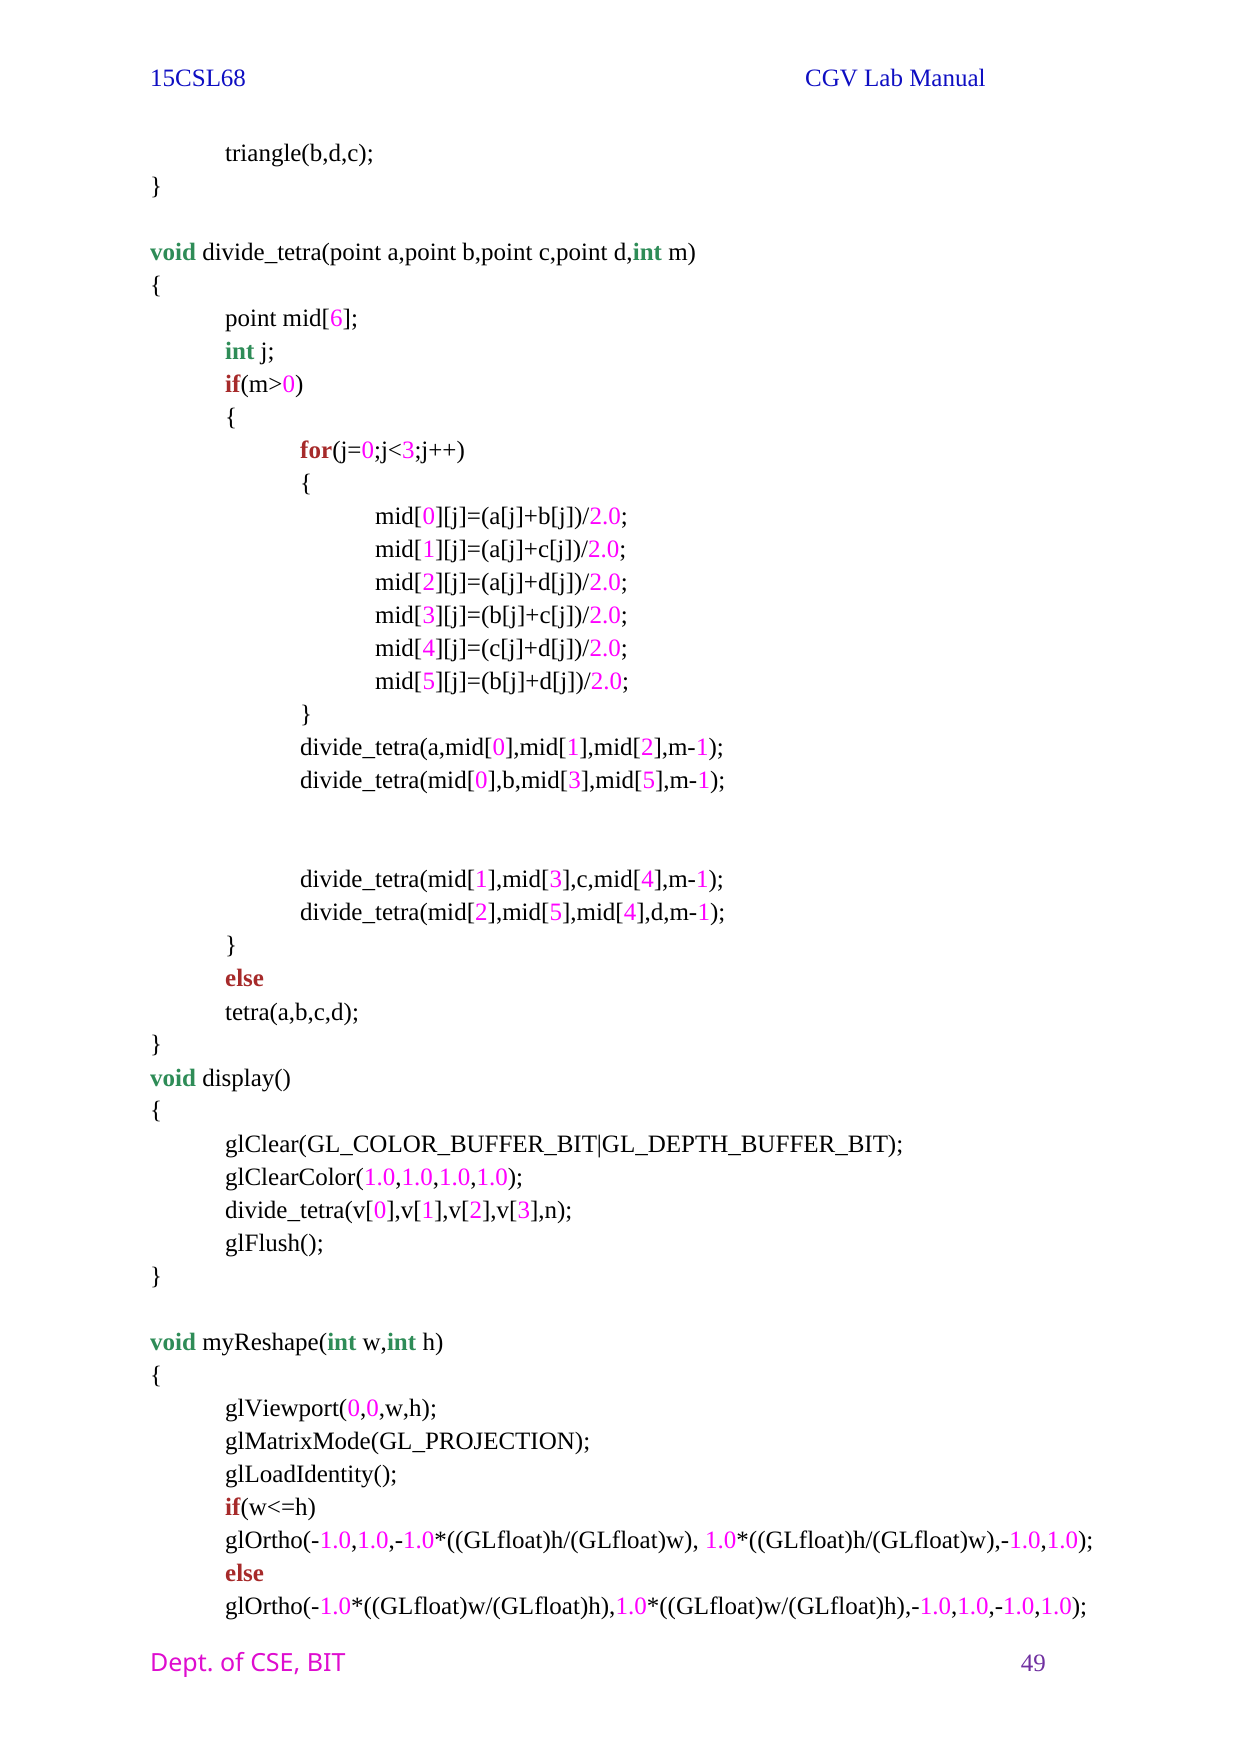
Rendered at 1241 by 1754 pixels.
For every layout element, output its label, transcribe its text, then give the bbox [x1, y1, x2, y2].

text glFlush(); [225, 1228, 1165, 1256]
text } [150, 1261, 1165, 1289]
text } [150, 171, 1165, 200]
text } [150, 931, 1165, 959]
text void divide_tetra(point a,point b,point c,point d,int m) [150, 237, 1165, 266]
text divide_tetra(mid[1],mid[3],c,mid[4],m-1); [300, 864, 1165, 893]
text else [225, 1558, 1165, 1587]
text glOrtho(-1.0,1.0,-1.0*((GLfloat)h/(GLfloat)w), 1.0*((GLfloat)h/(GLfloat)w),-1.0,1.0); [225, 1525, 1165, 1554]
text } [225, 699, 1165, 728]
text divide_tetra(a,mid[0],mid[1],mid[2],m-1); [300, 732, 1165, 761]
text void myReshape(int w,int h) [150, 1327, 1165, 1356]
text mid[3][j]=(b[j]+c[j])/2.0; [375, 600, 1165, 629]
text mid[4][j]=(c[j]+d[j])/2.0; [375, 633, 1165, 662]
text { [150, 1360, 1165, 1388]
text { [225, 468, 1165, 497]
text point mid[6]; [225, 303, 1165, 332]
text mid[5][j]=(b[j]+d[j])/2.0; [375, 666, 1165, 695]
text glViewport(0,0,w,h); [225, 1393, 1165, 1422]
text for(j=0;j<3;j++) [225, 435, 1165, 464]
text divide_tetra(v[0],v[1],v[2],v[3],n); [225, 1195, 1165, 1223]
text divide_tetra(mid[2],mid[5],mid[4],d,m-1); [300, 897, 1165, 926]
text glClearColor(1.0,1.0,1.0,1.0); [225, 1162, 1165, 1190]
text triangle(b,d,c); [225, 138, 1165, 167]
text } [150, 1029, 1165, 1058]
text glLoadIdentity(); [225, 1459, 1165, 1488]
text mid[2][j]=(a[j]+d[j])/2.0; [375, 567, 1165, 596]
text if(m>0) [225, 369, 1165, 398]
text { [150, 270, 1165, 299]
text glMatrixMode(GL_PROJECTION); [225, 1426, 1165, 1454]
text glClear(GL_COLOR_BUFFER_BIT|GL_DEPTH_BUFFER_BIT); [225, 1129, 1165, 1157]
text int j; [225, 336, 1165, 365]
text mid[0][j]=(a[j]+b[j])/2.0; [375, 501, 1165, 530]
text tetra(a,b,c,d); [150, 997, 1165, 1025]
text { [150, 402, 1165, 431]
text divide_tetra(mid[0],b,mid[3],mid[5],m-1); [300, 765, 1165, 794]
text if(w<=h) [225, 1492, 1165, 1521]
text { [150, 1096, 1165, 1124]
text else [150, 963, 1165, 992]
text void display() [150, 1063, 1165, 1091]
text glOrtho(-1.0*((GLfloat)w/(GLfloat)h),1.0*((GLfloat)w/(GLfloat)h),-1.0,1.0,-1.0,1.0); [225, 1591, 1165, 1620]
text mid[1][j]=(a[j]+c[j])/2.0; [375, 534, 1165, 563]
